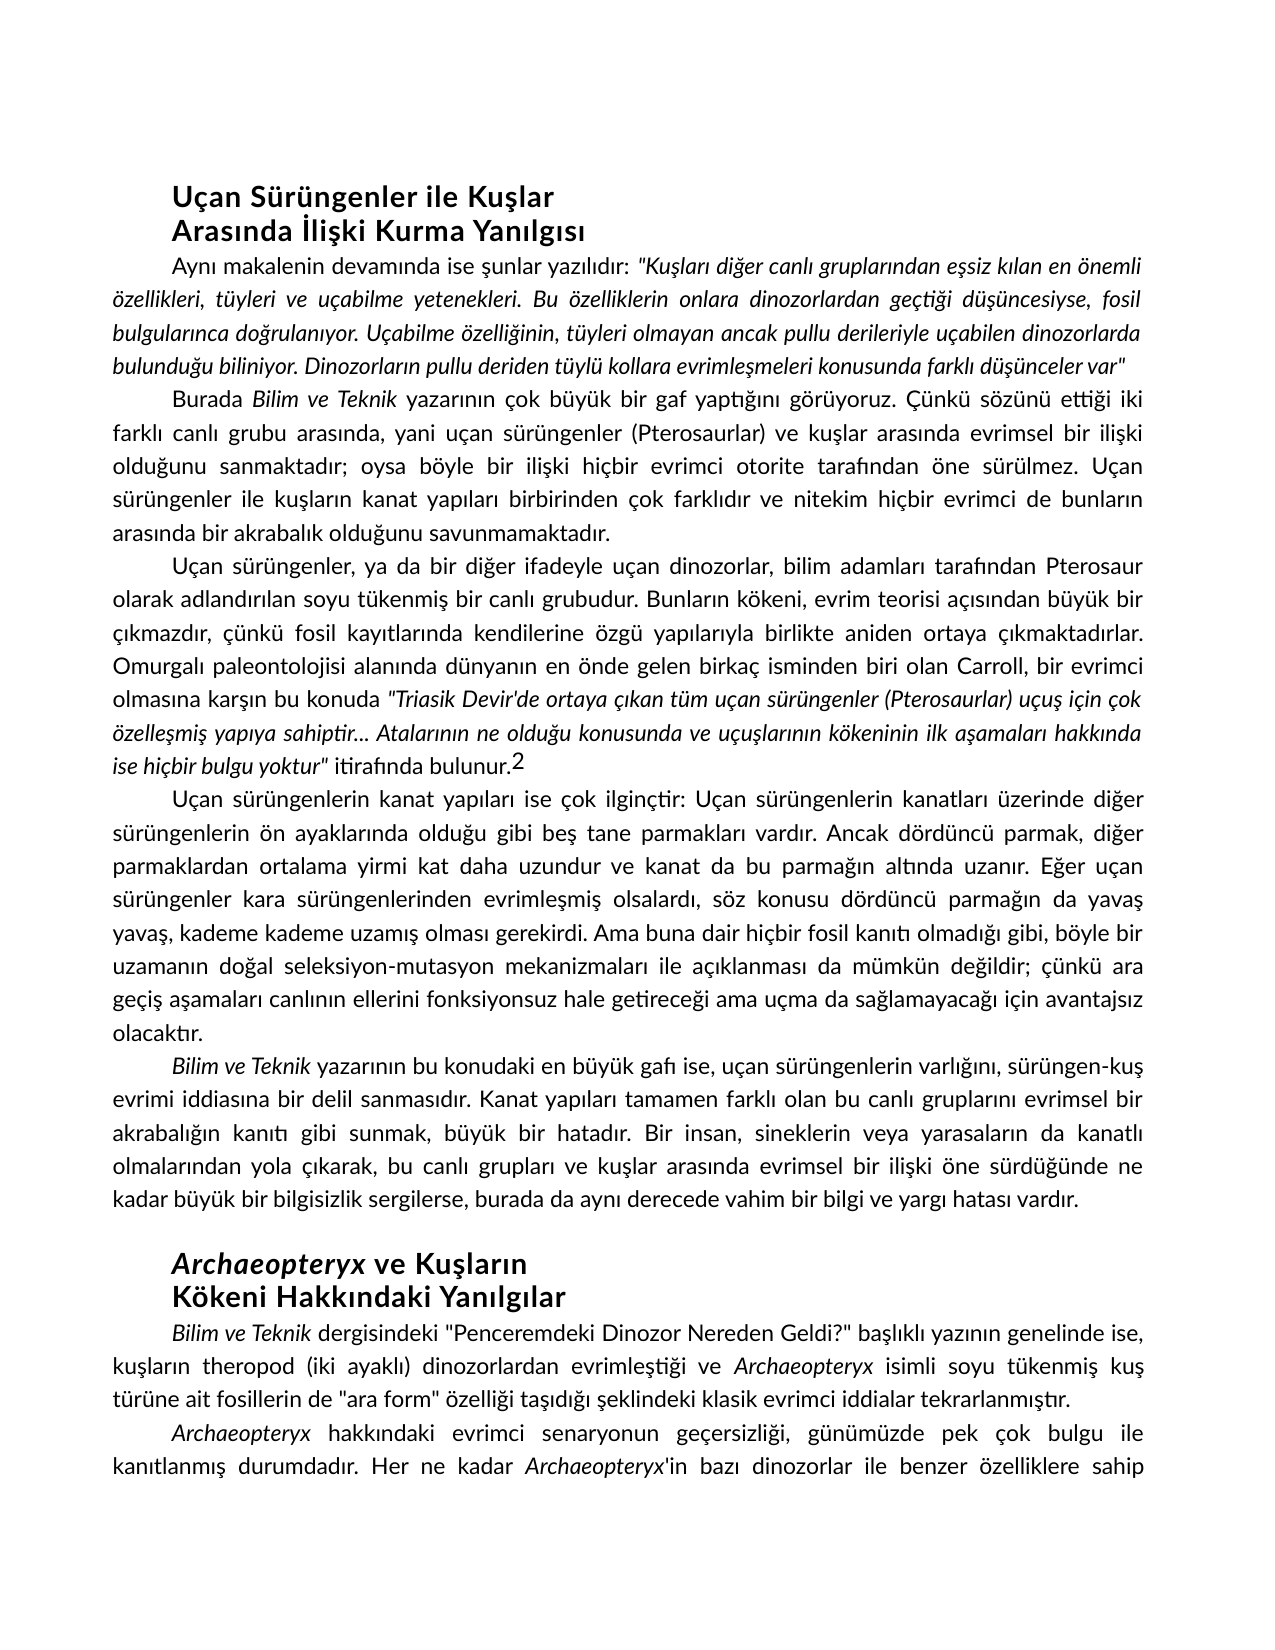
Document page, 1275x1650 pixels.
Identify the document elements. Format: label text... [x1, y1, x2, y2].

text Archaeopteryx ve Kuşların [112, 1248, 1145, 1281]
text Kökeni Hakkındaki Yanılgılar [112, 1281, 1145, 1314]
text Arasında İlişki Kurma Yanılgısı [112, 214, 1145, 248]
text Bilim ve Teknik yazarının bu konudaki en büyük gafı ise, uçan sürüngenlerin varlığını, sürüngen-kuş evrimi iddiasına bir delil sanmasıdır. Kanat yapıları tamamen farklı olan bu canlı gruplarını evrimsel bir akrabalığın kanıtı gibi sunmak, büyük bir hatadır. Bir insan, sineklerin veya yarasaların da kanatlı olmalarından yola çıkarak, bu canlı grupları ve kuşlar arasında evrimsel bir ilişki öne sürdüğünde ne kadar büyük bir bilgisizlik sergilerse, burada da aynı derecede vahim bir bilgi ve yargı hatası vardır. [112, 1048, 1145, 1214]
text Uçan sürüngenler, ya da bir diğer ifadeyle uçan dinozorlar, bilim adamları tarafından Pterosaur olarak adlandırılan soyu tükenmiş bir canlı grubudur. Bunların kökeni, evrim teorisi açısından büyük bir çıkmazdır, çünkü fosil kayıtlarında kendilerine özgü yapılarıyla birlikte aniden ortaya çıkmaktadırlar. Omurgalı paleontolojisi alanında dünyanın en önde gelen birkaç isminden biri olan Carroll, bir evrimci olmasına karşın bu konuda "Triasik Devir'de ortaya çıkan tüm uçan sürüngenler (Pterosaurlar) uçuş için çok özelleşmiş yapıya sahiptir... Atalarının ne olduğu konusunda ve uçuşlarının kökeninin ilk aşamaları hakkında ise hiçbir bulgu yoktur" itirafında bulunur.2 [112, 548, 1145, 781]
text Uçan Sürüngenler ile Kuşlar [112, 181, 1145, 214]
text Aynı makalenin devamında ise şunlar yazılıdır: "Kuşları diğer canlı gruplarından eşsiz kılan en önemli özellikleri, tüyleri ve uçabilme yetenekleri. Bu özelliklerin onlara dinozorlardan geçtiği düşüncesiyse, fosil bulgularınca doğrulanıyor. Uçabilme özelliğinin, tüyleri olmayan ancak pullu derileriyle uçabilen dinozorlarda bulunduğu biliniyor. Dinozorların pullu deriden tüylü kollara evrimleşmeleri konusunda farklı düşünceler var" [112, 248, 1145, 381]
text Uçan sürüngenlerin kanat yapıları ise çok ilginçtir: Uçan sürüngenlerin kanatları üzerinde diğer sürüngenlerin ön ayaklarında olduğu gibi beş tane parmakları vardır. Ancak dördüncü parmak, diğer parmaklardan ortalama yirmi kat daha uzundur ve kanat da bu parmağın altında uzanır. Eğer uçan sürüngenler kara sürüngenlerinden evrimleşmiş olsalardı, söz konusu dördüncü parmağın da yavaş yavaş, kademe kademe uzamış olması gerekirdi. Ama buna dair hiçbir fosil kanıtı olmadığı gibi, böyle bir uzamanın doğal seleksiyon-mutasyon mekanizmaları ile açıklanması da mümkün değildir; çünkü ara geçiş aşamaları canlının ellerini fonksiyonsuz hale getireceği ama uçma da sağlamayacağı için avantajsız olacaktır. [112, 781, 1145, 1048]
text Burada Bilim ve Teknik yazarının çok büyük bir gaf yaptığını görüyoruz. Çünkü sözünü ettiği iki farklı canlı grubu arasında, yani uçan sürüngenler (Pterosaurlar) ve kuşlar arasında evrimsel bir ilişki olduğunu sanmaktadır; oysa böyle bir ilişki hiçbir evrimci otorite tarafından öne sürülmez. Uçan sürüngenler ile kuşların kanat yapıları birbirinden çok farklıdır ve nitekim hiçbir evrimci de bunların arasında bir akrabalık olduğunu savunmamaktadır. [112, 381, 1145, 548]
text Bilim ve Teknik dergisindeki "Penceremdeki Dinozor Nereden Geldi?" başlıklı yazının genelinde ise, kuşların theropod (iki ayaklı) dinozorlardan evrimleştiği ve Archaeopteryx isimli soyu tükenmiş kuş türüne ait fosillerin de "ara form" özelliği taşıdığı şeklindeki klasik evrimci iddialar tekrarlanmıştır. [112, 1314, 1145, 1414]
text Archaeopteryx hakkındaki evrimci senaryonun geçersizliği, günümüzde pek çok bulgu ile kanıtlanmış durumdadır. Her ne kadar Archaeopteryx'in bazı dinozorlar ile benzer özelliklere sahip [112, 1414, 1145, 1481]
